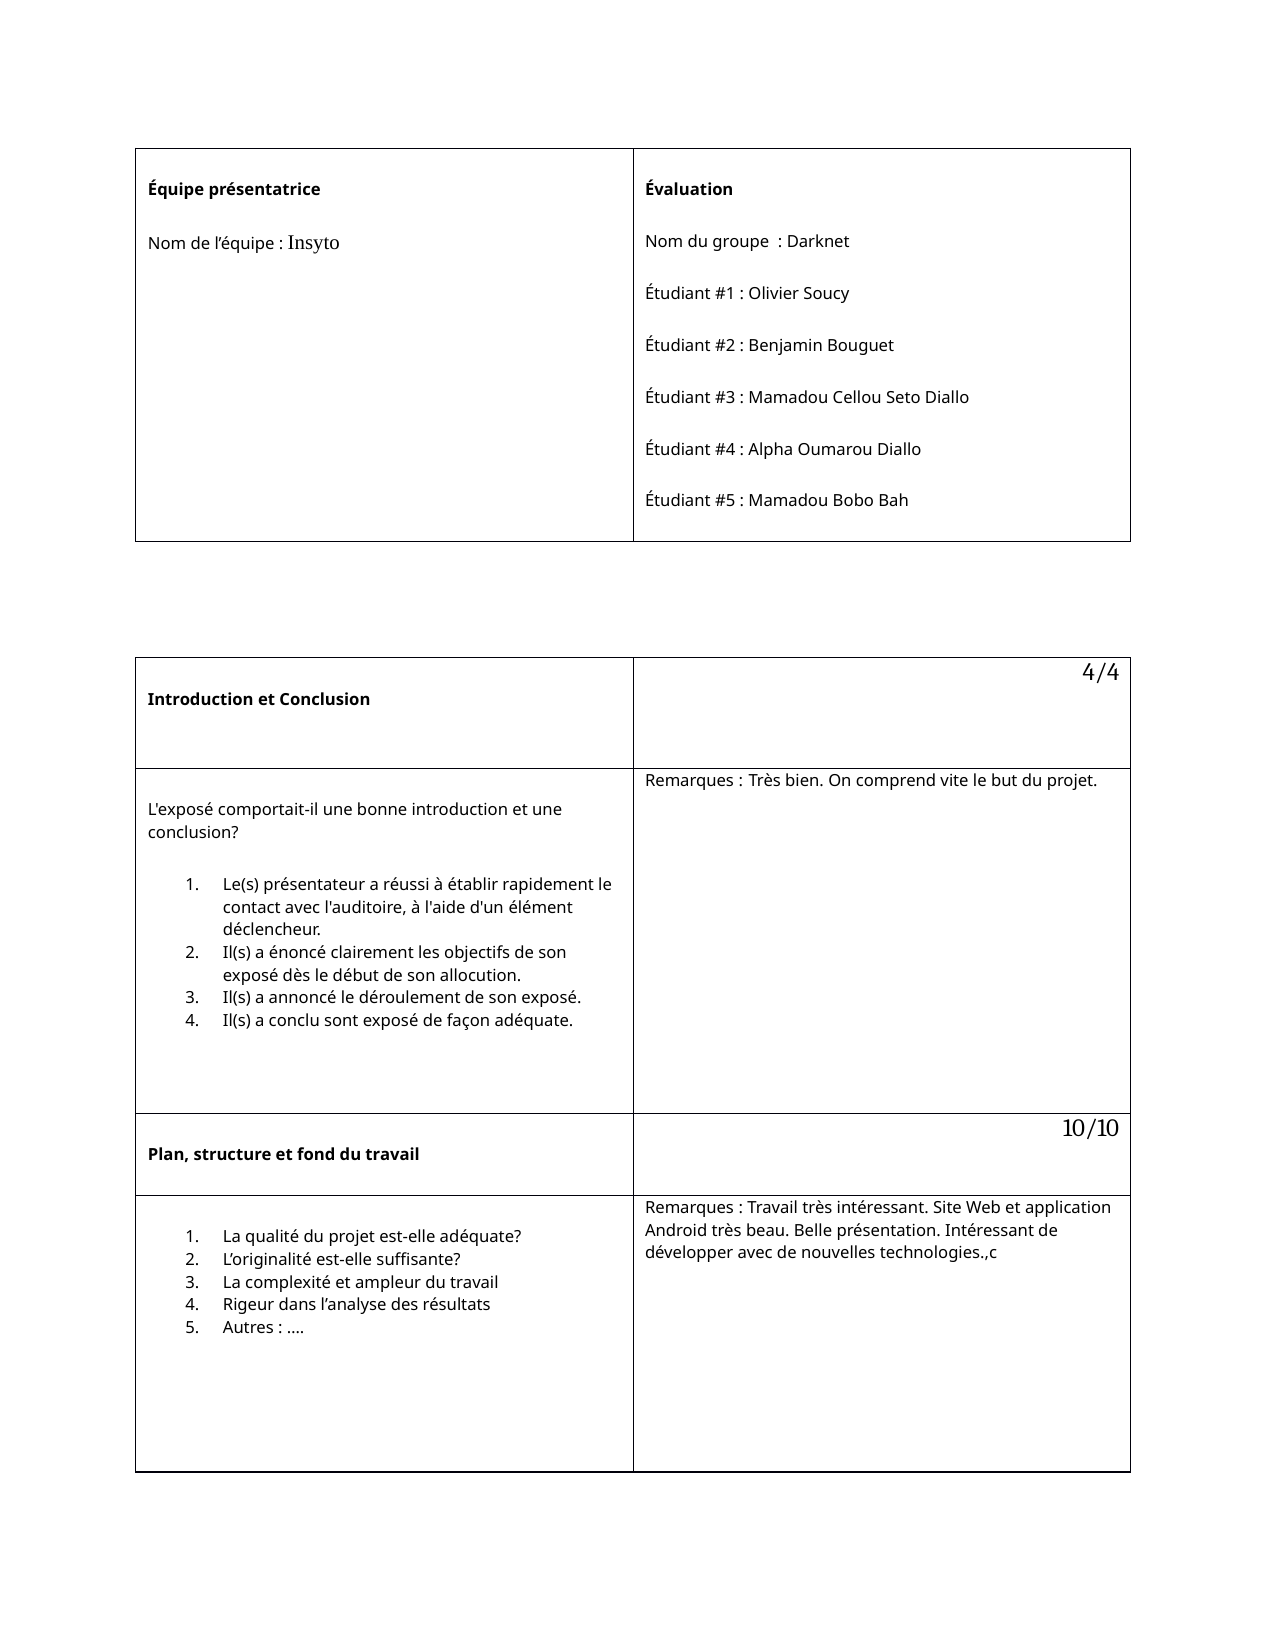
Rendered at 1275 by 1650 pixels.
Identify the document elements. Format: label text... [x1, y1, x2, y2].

table_cell 10/10 [634, 1114, 1130, 1195]
table_cell Remarques : Travail très intéressant. Site Web et application Android très beau. Belle présentation. Intéressant de développer avec de nouvelles technologies.,c [634, 1196, 1130, 1471]
table_header Équipe présentatrice Nom de l’équipe : Insyto [136, 149, 633, 541]
table_header Introduction et Conclusion [136, 658, 633, 768]
table_cell L'exposé comportait-il une bonne introduction et une conclusion? Le(s) présentateur a réussi à établir rapidement le contact avec l'auditoire, à l'aide d'un élément déclencheur. Il(s) a énoncé clairement les objectifs de son exposé dès le début de son allocution. Il(s) a annoncé le déroulement de son exposé. Il(s) a conclu sont exposé de façon adéquate. [136, 769, 633, 1113]
table_cell Remarques : Très bien. On comprend vite le but du projet. [634, 769, 1130, 1113]
table_cell Plan, structure et fond du travail [136, 1114, 633, 1195]
table_header Évaluation Nom du groupe : Darknet Étudiant #1 : Olivier Soucy Étudiant #2 : Benjamin Bouguet Étudiant #3 : Mamadou Cellou Seto Diallo Étudiant #4 : Alpha Oumarou Diallo Étudiant #5 : Mamadou Bobo Bah [634, 149, 1130, 541]
table_header 4/4 [634, 658, 1130, 768]
table_cell La qualité du projet est-elle adéquate? L’originalité est-elle suffisante? La complexité et ampleur du travail Rigeur dans l’analyse des résultats Autres : …. [136, 1196, 633, 1471]
